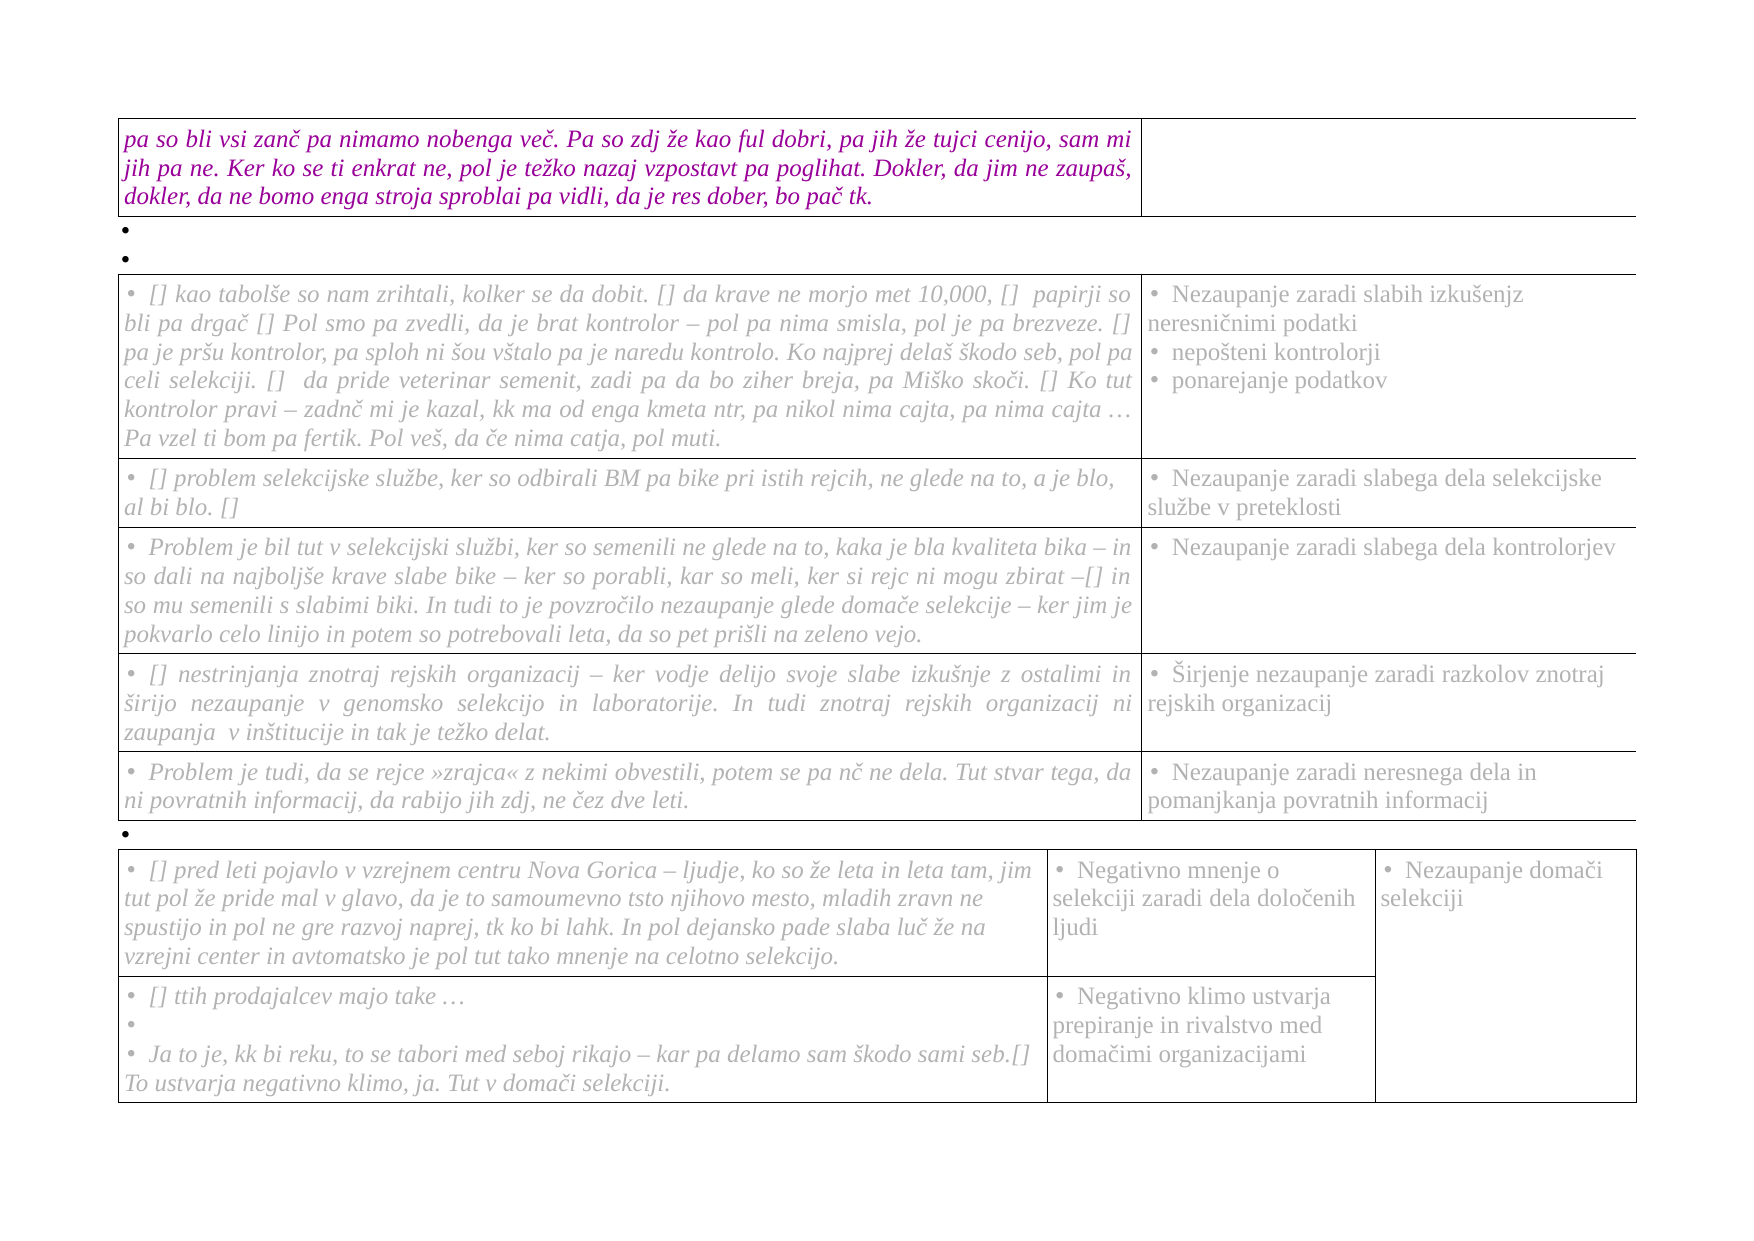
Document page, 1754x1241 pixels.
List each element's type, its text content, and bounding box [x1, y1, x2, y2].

table_cell Problem je bil tut v selekcijski službi, ker so semenili ne glede na to, kaka je bla kvaliteta bika – in so dali na najboljše krave slabe bike – ker so porabli, kar so meli, ker si rejc ni mogu zbirat –[] in so mu semenili s slabimi biki. In tudi to je povzročilo nezaupanje glede domače selekcije – ker jim je pokvarlo celo linijo in potem so potrebovali leta, da so pet prišli na zeleno vejo. [119, 528, 1141, 653]
table_cell Nezaupanje zaradi slabega dela selekcijske službe v preteklosti [1142, 459, 1636, 527]
table_cell [1142, 119, 1636, 216]
table_header [] kao tabolše so nam zrihtali, kolker se da dobit. [] da krave ne morjo met 10,000, [] papirji so bli pa drgač [] Pol smo pa zvedli, da je brat kontrolor – pol pa nima smisla, pol je pa brezveze. [] pa je pršu kontrolor, pa sploh ni šou vštalo pa je naredu kontrolo. Ko najprej delaš škodo seb, pol pa celi selekciji. [] da pride veterinar semenit, zadi pa da bo ziher breja, pa Miško skoči. [] Ko tut kontrolor pravi – zadnč mi je kazal, kk ma od enga kmeta ntr, pa nikol nima cajta, pa nima cajta … Pa vzel ti bom pa fertik. Pol veš, da če nima catja, pol muti. [119, 275, 1141, 458]
table_cell [] problem selekcijske službe, ker so odbirali BM pa bike pri istih rejcih, ne glede na to, a je blo, al bi blo. [] [119, 459, 1141, 527]
table_header Negativno mnenje o selekciji zaradi dela določenih ljudi [1048, 850, 1375, 976]
table_cell Problem je tudi, da se rejce »zrajca« z nekimi obvestili, potem se pa nč ne dela. Tut stvar tega, da ni povratnih informacij, da rabijo jih zdj, ne čez dve leti. [119, 752, 1141, 820]
table_cell Negativno klimo ustvarja prepiranje in rivalstvo med domačimi organizacijami [1048, 977, 1375, 1102]
table_cell Nezaupanje zaradi neresnega dela in pomanjkanja povratnih informacij [1142, 752, 1636, 820]
table_header Nezaupanje zaradi slabih izkušenjz neresničnimi podatki nepošteni kontrolorji ponarejanje podatkov [1142, 275, 1636, 458]
table_cell pa so bli vsi zanč pa nimamo nobenga več. Pa so zdj že kao ful dobri, pa jih že tujci cenijo, sam mi jih pa ne. Ker ko se ti enkrat ne, pol je težko nazaj vzpostavt pa poglihat. Dokler, da jim ne zaupaš, dokler, da ne bomo enga stroja sproblai pa vidli, da je res dober, bo pač tk. [119, 119, 1141, 216]
table_header Nezaupanje domači selekciji [1376, 850, 1636, 1102]
table_cell [] nestrinjanja znotraj rejskih organizacij – ker vodje delijo svoje slabe izkušnje z ostalimi in širijo nezaupanje v genomsko selekcijo in laboratorije. In tudi znotraj rejskih organizacij ni zaupanja v inštitucije in tak je težko delat. [119, 654, 1141, 751]
table_cell [] ttih prodajalcev majo take … Ja to je, kk bi reku, to se tabori med seboj rikajo – kar pa delamo sam škodo sami seb.[] To ustvarja negativno klimo, ja. Tut v domači selekciji. [119, 977, 1047, 1102]
table_cell Širjenje nezaupanje zaradi razkolov znotraj rejskih organizacij [1142, 654, 1636, 751]
table_cell Nezaupanje zaradi slabega dela kontrolorjev [1142, 528, 1636, 653]
table_header [] pred leti pojavlo v vzrejnem centru Nova Gorica – ljudje, ko so že leta in leta tam, jim tut pol že pride mal v glavo, da je to samoumevno tsto njihovo mesto, mladih zravn ne spustijo in pol ne gre razvoj naprej, tk ko bi lahk. In pol dejansko pade slaba luč že na vzrejni center in avtomatsko je pol tut tako mnenje na celotno selekcijo. [119, 850, 1047, 976]
